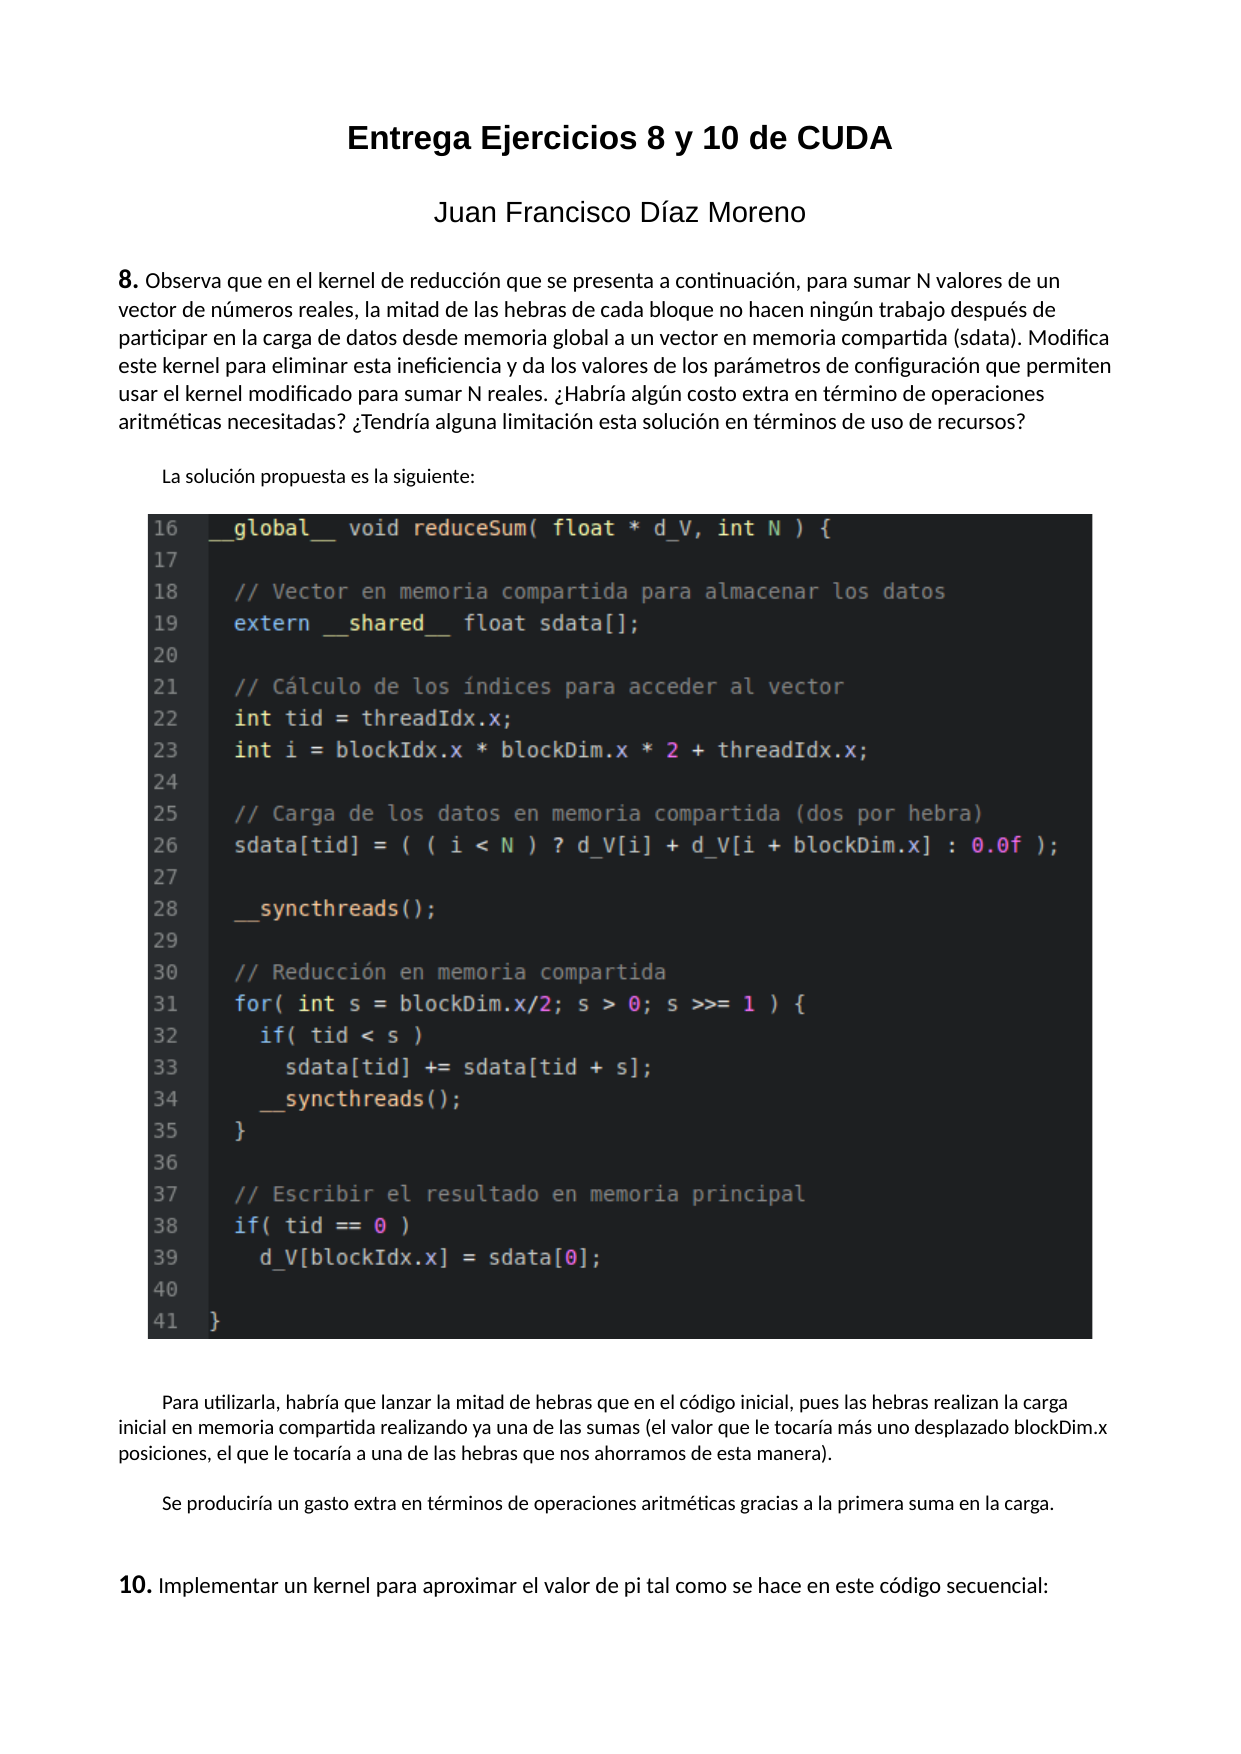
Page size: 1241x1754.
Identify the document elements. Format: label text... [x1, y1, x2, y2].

text Se produciría un gasto extra en términos de operaciones aritméticas gracias a la primera suma en la carga. [118, 1491, 1122, 1516]
text 10. Implementar un kernel para aproximar el valor de pi tal como se hace en este código secuencial: [118, 1567, 1122, 1600]
text La solución propuesta es la siguiente: [118, 463, 1122, 489]
text 8. Observa que en el kernel de reducción que se presenta a continuación, para sumar N valores de un vector de números reales, la mitad de las hebras de cada bloque no hacen ningún trabajo después de participar en la carga de datos desde memoria global a un vector en memoria compartida (sdata). Modifica este kernel para eliminar esta ineficiencia y da los valores de los parámetros de configuración que permiten usar el kernel modificado para sumar N reales. ¿Habría algún costo extra en término de operaciones aritméticas necesitadas? ¿Tendría alguna limitación esta solución en términos de uso de recursos? [118, 262, 1122, 435]
text Para utilizarla, habría que lanzar la mitad de hebras que en el código inicial, pues las hebras realizan la carga inicial en memoria compartida realizando ya una de las sumas (el valor que le tocaría más uno desplazado blockDim.x posiciones, el que le tocaría a una de las hebras que nos ahorramos de esta manera). [118, 1389, 1122, 1465]
text Juan Francisco Díaz Moreno [118, 195, 1122, 228]
picture [147, 514, 1093, 1339]
text Entrega Ejercicios 8 y 10 de CUDA [118, 118, 1122, 157]
